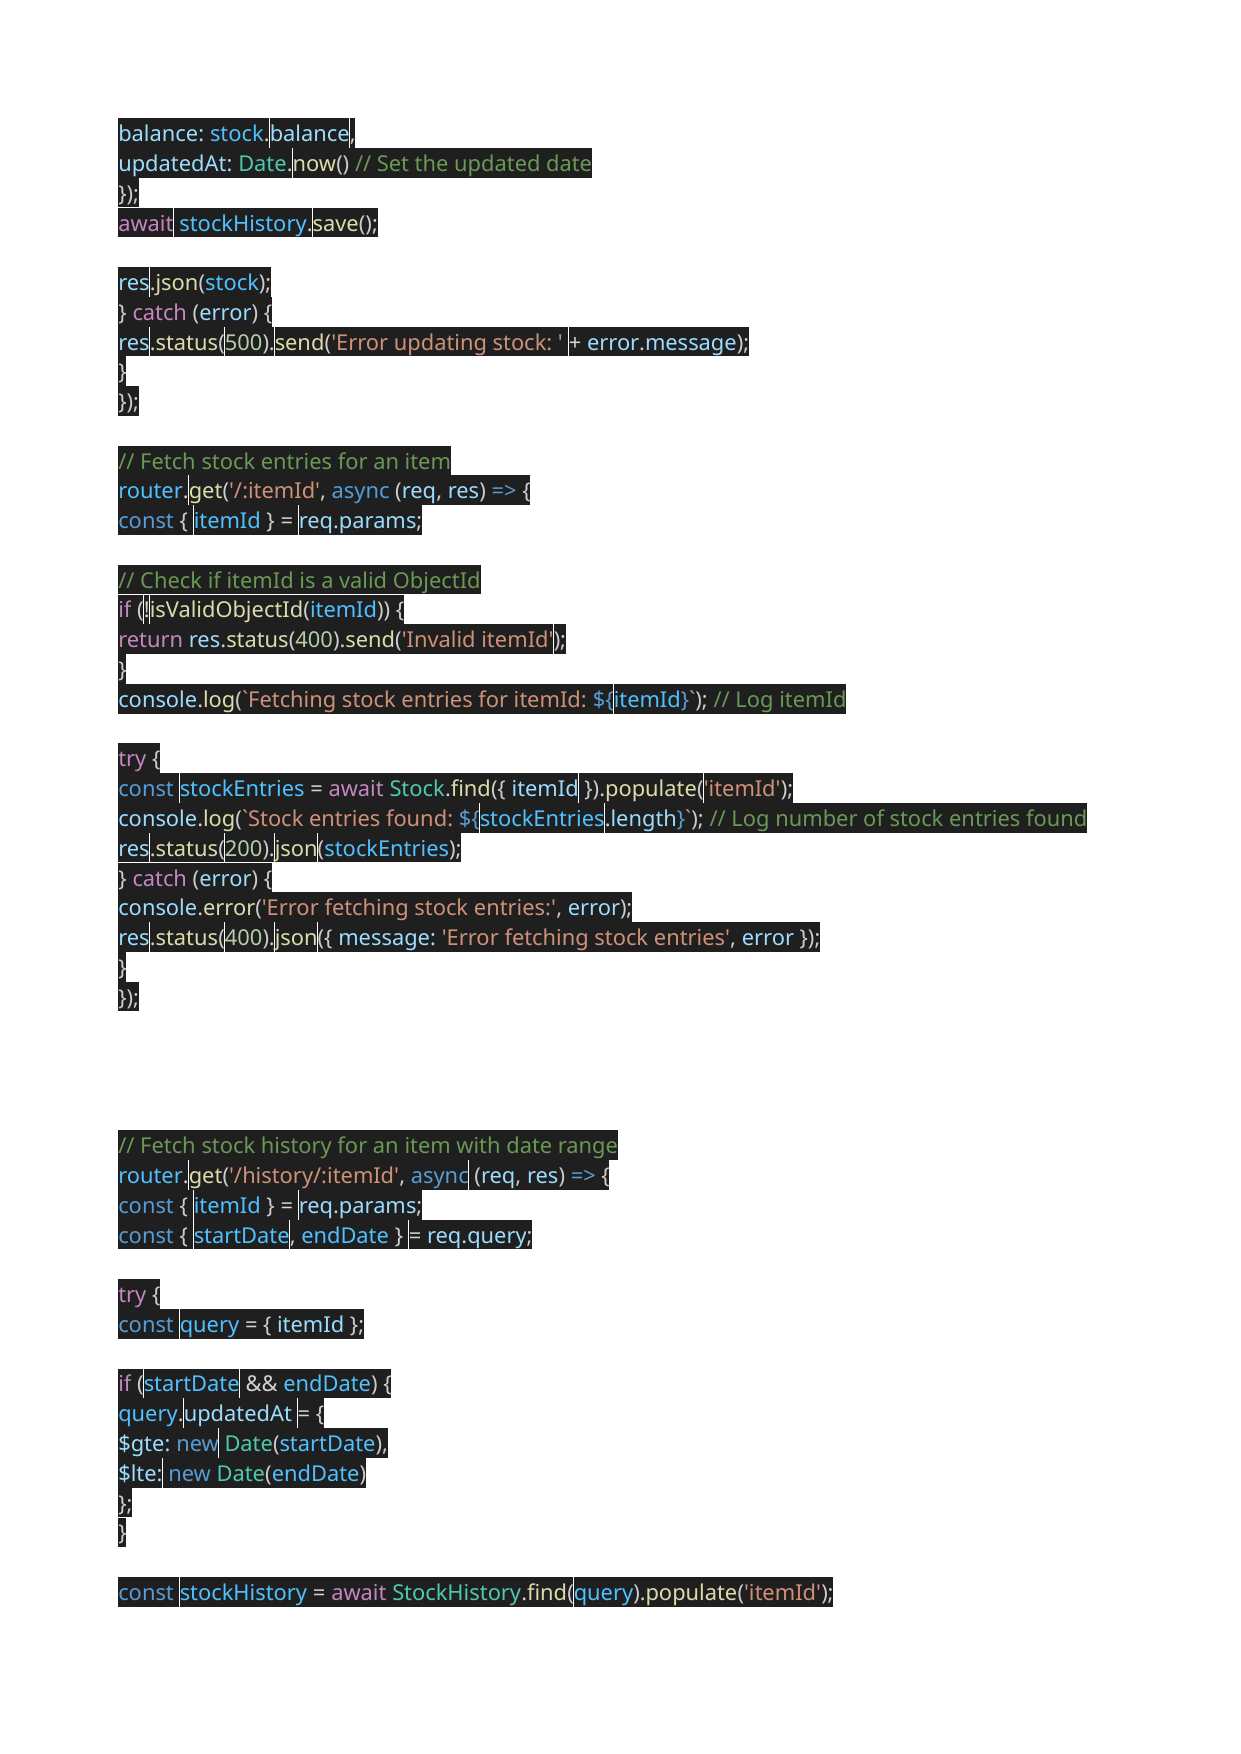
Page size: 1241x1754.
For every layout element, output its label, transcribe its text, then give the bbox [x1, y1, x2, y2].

text const query = { itemId }; [118, 1309, 1122, 1339]
text const { startDate, endDate } = req.query; [118, 1220, 1122, 1249]
text $gte: new Date(startDate), [118, 1428, 1122, 1458]
text const { itemId } = req.params; [118, 505, 1122, 535]
text router.get('/:itemId', async (req, res) => { [118, 475, 1122, 505]
text const stockHistory = await StockHistory.find(query).populate('itemId'); [118, 1577, 1122, 1607]
text if (!isValidObjectId(itemId)) { [118, 594, 1122, 624]
text res.status(200).json(stockEntries); [118, 833, 1122, 862]
text console.log(`Stock entries found: ${stockEntries.length}`); // Log number of stock entries found [118, 803, 1122, 833]
text } [118, 356, 1122, 386]
text } catch (error) { [118, 297, 1122, 327]
text // Check if itemId is a valid ObjectId [118, 565, 1122, 594]
text console.log(`Fetching stock entries for itemId: ${itemId}`); // Log itemId [118, 684, 1122, 714]
text res.status(500).send('Error updating stock: ' + error.message); [118, 327, 1122, 356]
text }); [118, 386, 1122, 416]
text await stockHistory.save(); [118, 207, 1122, 237]
text if (startDate && endDate) { [118, 1368, 1122, 1398]
text updatedAt: Date.now() // Set the updated date [118, 148, 1122, 178]
text // Fetch stock entries for an item [118, 446, 1122, 475]
text } [118, 1517, 1122, 1547]
text }); [118, 178, 1122, 207]
text res.json(stock); [118, 267, 1122, 297]
text // Fetch stock history for an item with date range [118, 1130, 1122, 1160]
text try { [118, 743, 1122, 773]
text res.status(400).json({ message: 'Error fetching stock entries', error }); [118, 922, 1122, 952]
text balance: stock.balance, [118, 118, 1122, 148]
text } catch (error) { [118, 862, 1122, 892]
text console.error('Error fetching stock entries:', error); [118, 892, 1122, 922]
text try { [118, 1279, 1122, 1309]
text } [118, 654, 1122, 684]
text query.updatedAt = { [118, 1398, 1122, 1428]
text const { itemId } = req.params; [118, 1190, 1122, 1220]
text }; [118, 1488, 1122, 1517]
text } [118, 952, 1122, 982]
text router.get('/history/:itemId', async (req, res) => { [118, 1160, 1122, 1190]
text const stockEntries = await Stock.find({ itemId }).populate('itemId'); [118, 773, 1122, 803]
text $lte: new Date(endDate) [118, 1458, 1122, 1488]
text }); [118, 982, 1122, 1011]
text return res.status(400).send('Invalid itemId'); [118, 624, 1122, 654]
